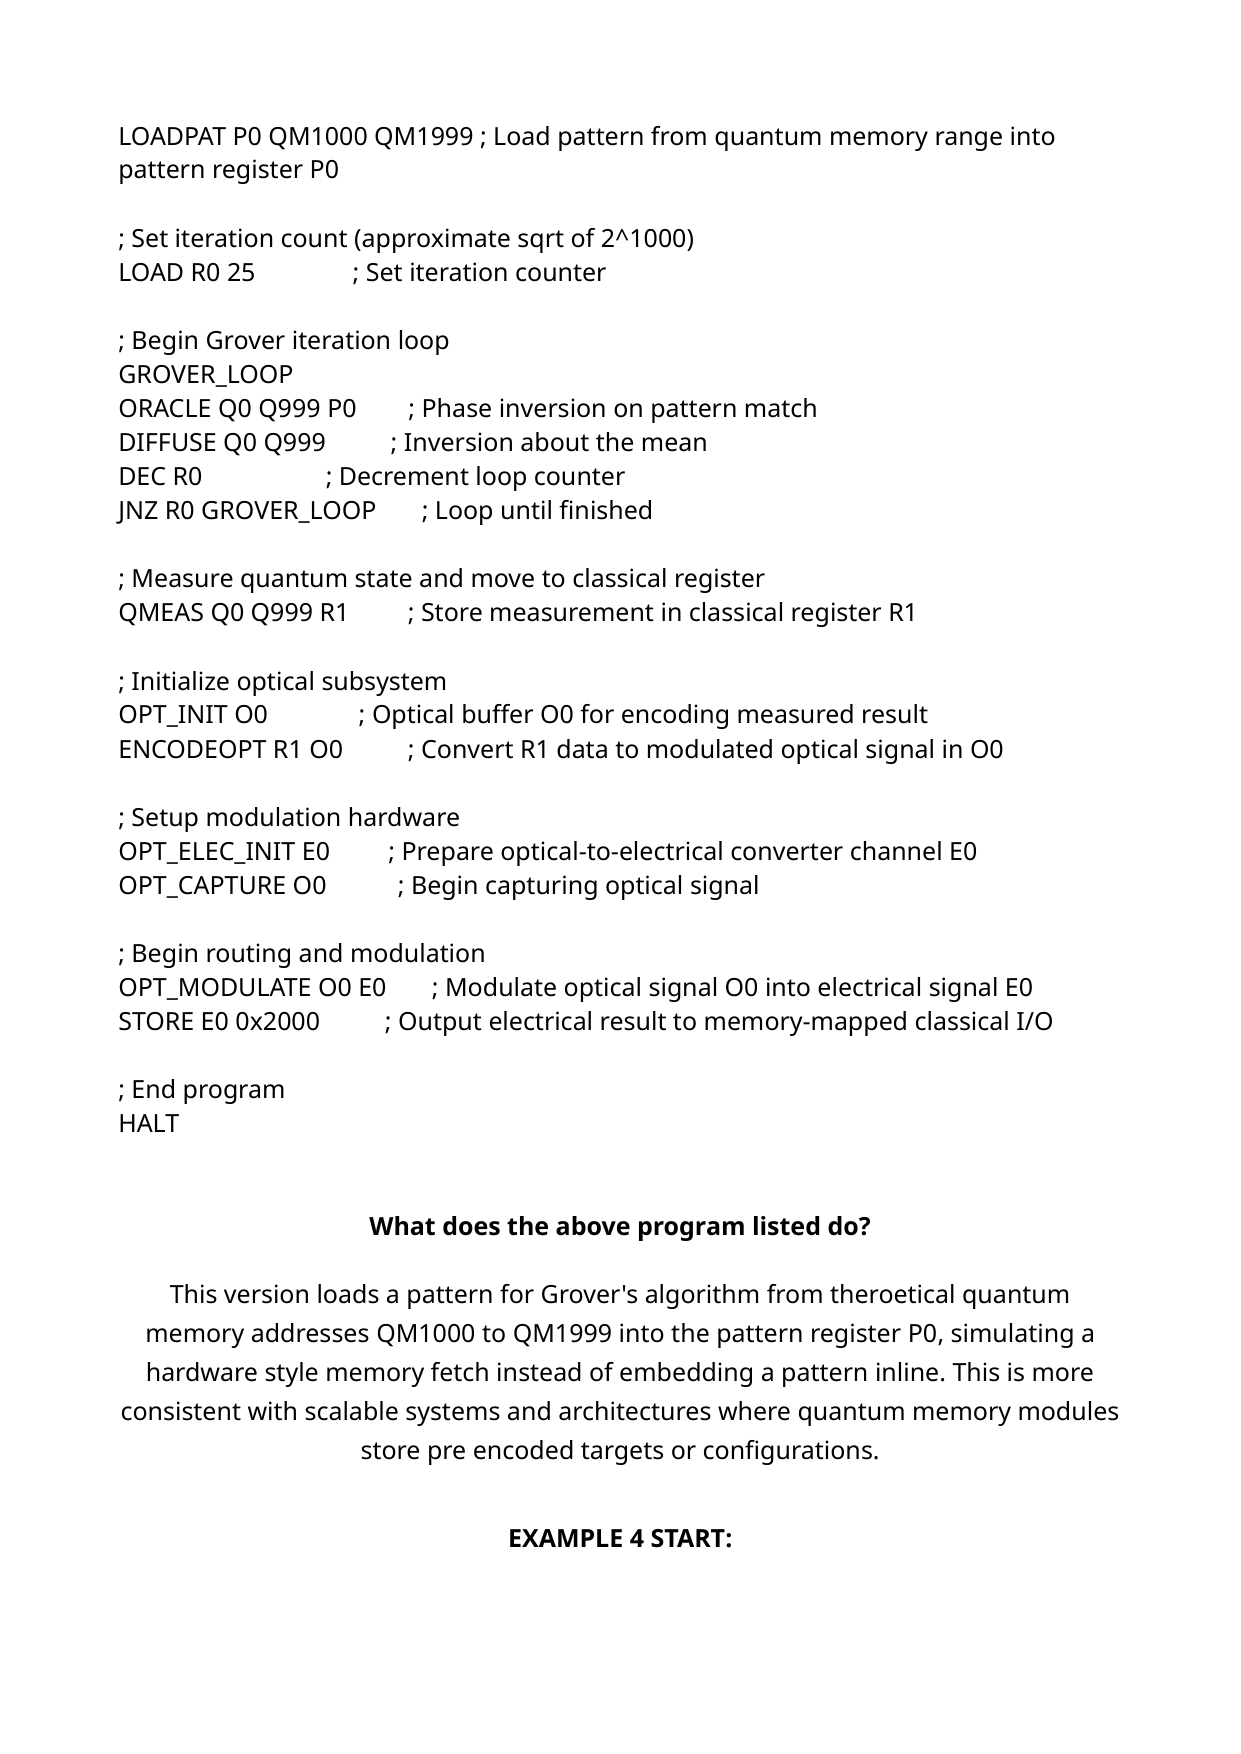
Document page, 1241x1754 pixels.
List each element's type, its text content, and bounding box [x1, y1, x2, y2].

text STORE E0 0x2000 ; Output electrical result to memory-mapped classical I/O [118, 1004, 1122, 1038]
text ; Initialize optical subsystem [118, 663, 1122, 697]
text What does the above program listed do? [118, 1208, 1122, 1242]
text ORACLE Q0 Q999 P0 ; Phase inversion on pattern match [118, 391, 1122, 425]
text QMEAS Q0 Q999 R1 ; Store measurement in classical register R1 [118, 595, 1122, 629]
text ; Begin Grover iteration loop [118, 322, 1122, 357]
text LOADPAT P0 QM1000 QM1999 ; Load pattern from quantum memory range into pattern register P0 [118, 118, 1122, 186]
text ; Set iteration count (approximate sqrt of 2^1000) [118, 220, 1122, 254]
text DIFFUSE Q0 Q999 ; Inversion about the mean [118, 425, 1122, 459]
text DEC R0 ; Decrement loop counter [118, 459, 1122, 493]
text This version loads a pattern for Grover's algorithm from theroetical quantum memory addresses QM1000 to QM1999 into the pattern register P0, simulating a hardware style memory fetch instead of embedding a pattern inline. This is more consistent with scalable systems and architectures where quantum memory modules store pre encoded targets or configurations. [118, 1276, 1122, 1467]
text OPT_CAPTURE O0 ; Begin capturing optical signal [118, 867, 1122, 902]
text ; End program [118, 1072, 1122, 1106]
text GROVER_LOOP [118, 357, 1122, 391]
text JNZ R0 GROVER_LOOP ; Loop until finished [118, 493, 1122, 527]
text HALT [118, 1106, 1122, 1140]
text EXAMPLE 4 START: [118, 1487, 1122, 1555]
text ; Setup modulation hardware [118, 799, 1122, 833]
text OPT_ELEC_INIT E0 ; Prepare optical-to-electrical converter channel E0 [118, 833, 1122, 867]
text OPT_MODULATE O0 E0 ; Modulate optical signal O0 into electrical signal E0 [118, 970, 1122, 1004]
text OPT_INIT O0 ; Optical buffer O0 for encoding measured result [118, 697, 1122, 731]
text ; Begin routing and modulation [118, 936, 1122, 970]
text ENCODEOPT R1 O0 ; Convert R1 data to modulated optical signal in O0 [118, 731, 1122, 765]
text LOAD R0 25 ; Set iteration counter [118, 254, 1122, 288]
text ; Measure quantum state and move to classical register [118, 561, 1122, 595]
